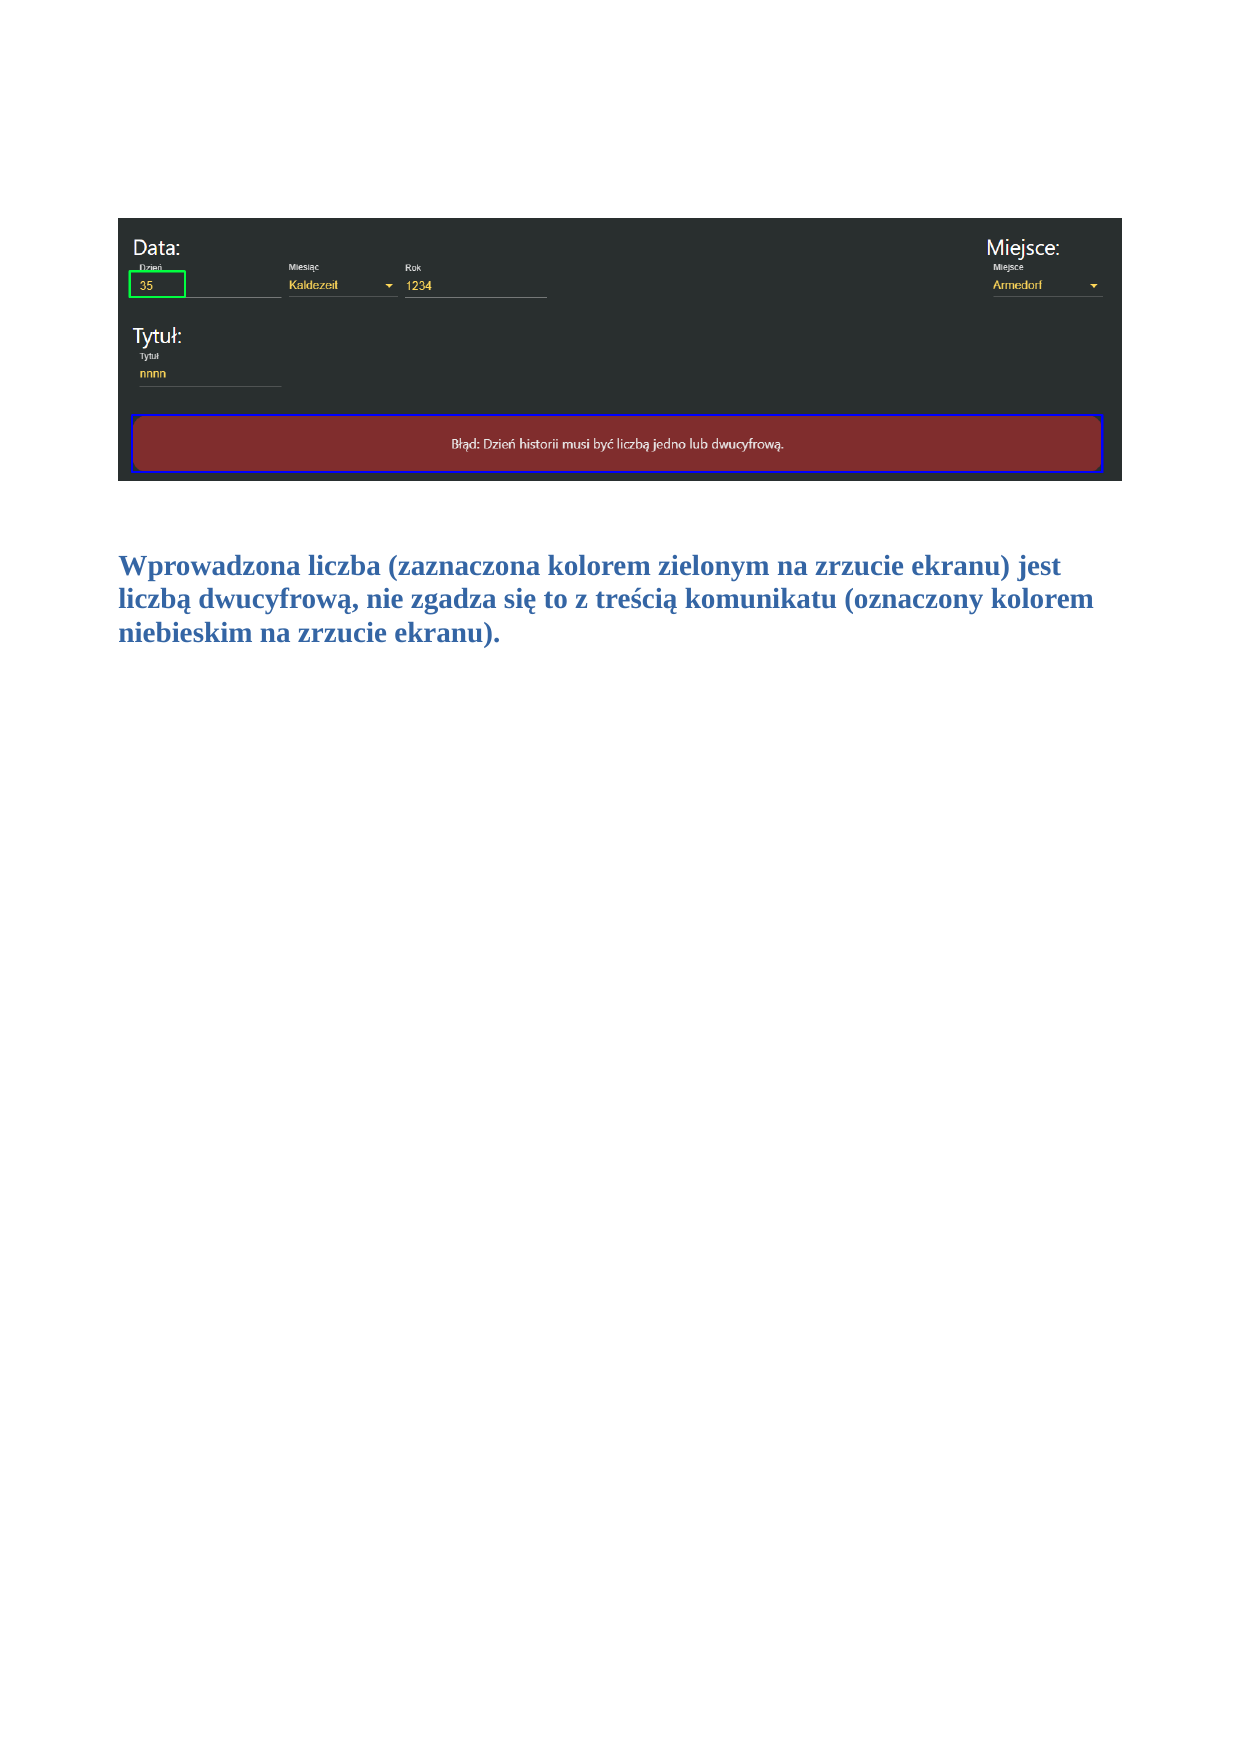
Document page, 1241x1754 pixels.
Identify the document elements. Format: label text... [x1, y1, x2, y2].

picture [118, 218, 1122, 481]
text Wprowadzona liczba (zaznaczona kolorem zielonym na zrzucie ekranu) jest liczbą dwucyfrową, nie zgadza się to z treścią komunikatu (oznaczony kolorem niebieskim na zrzucie ekranu). [118, 548, 1122, 648]
